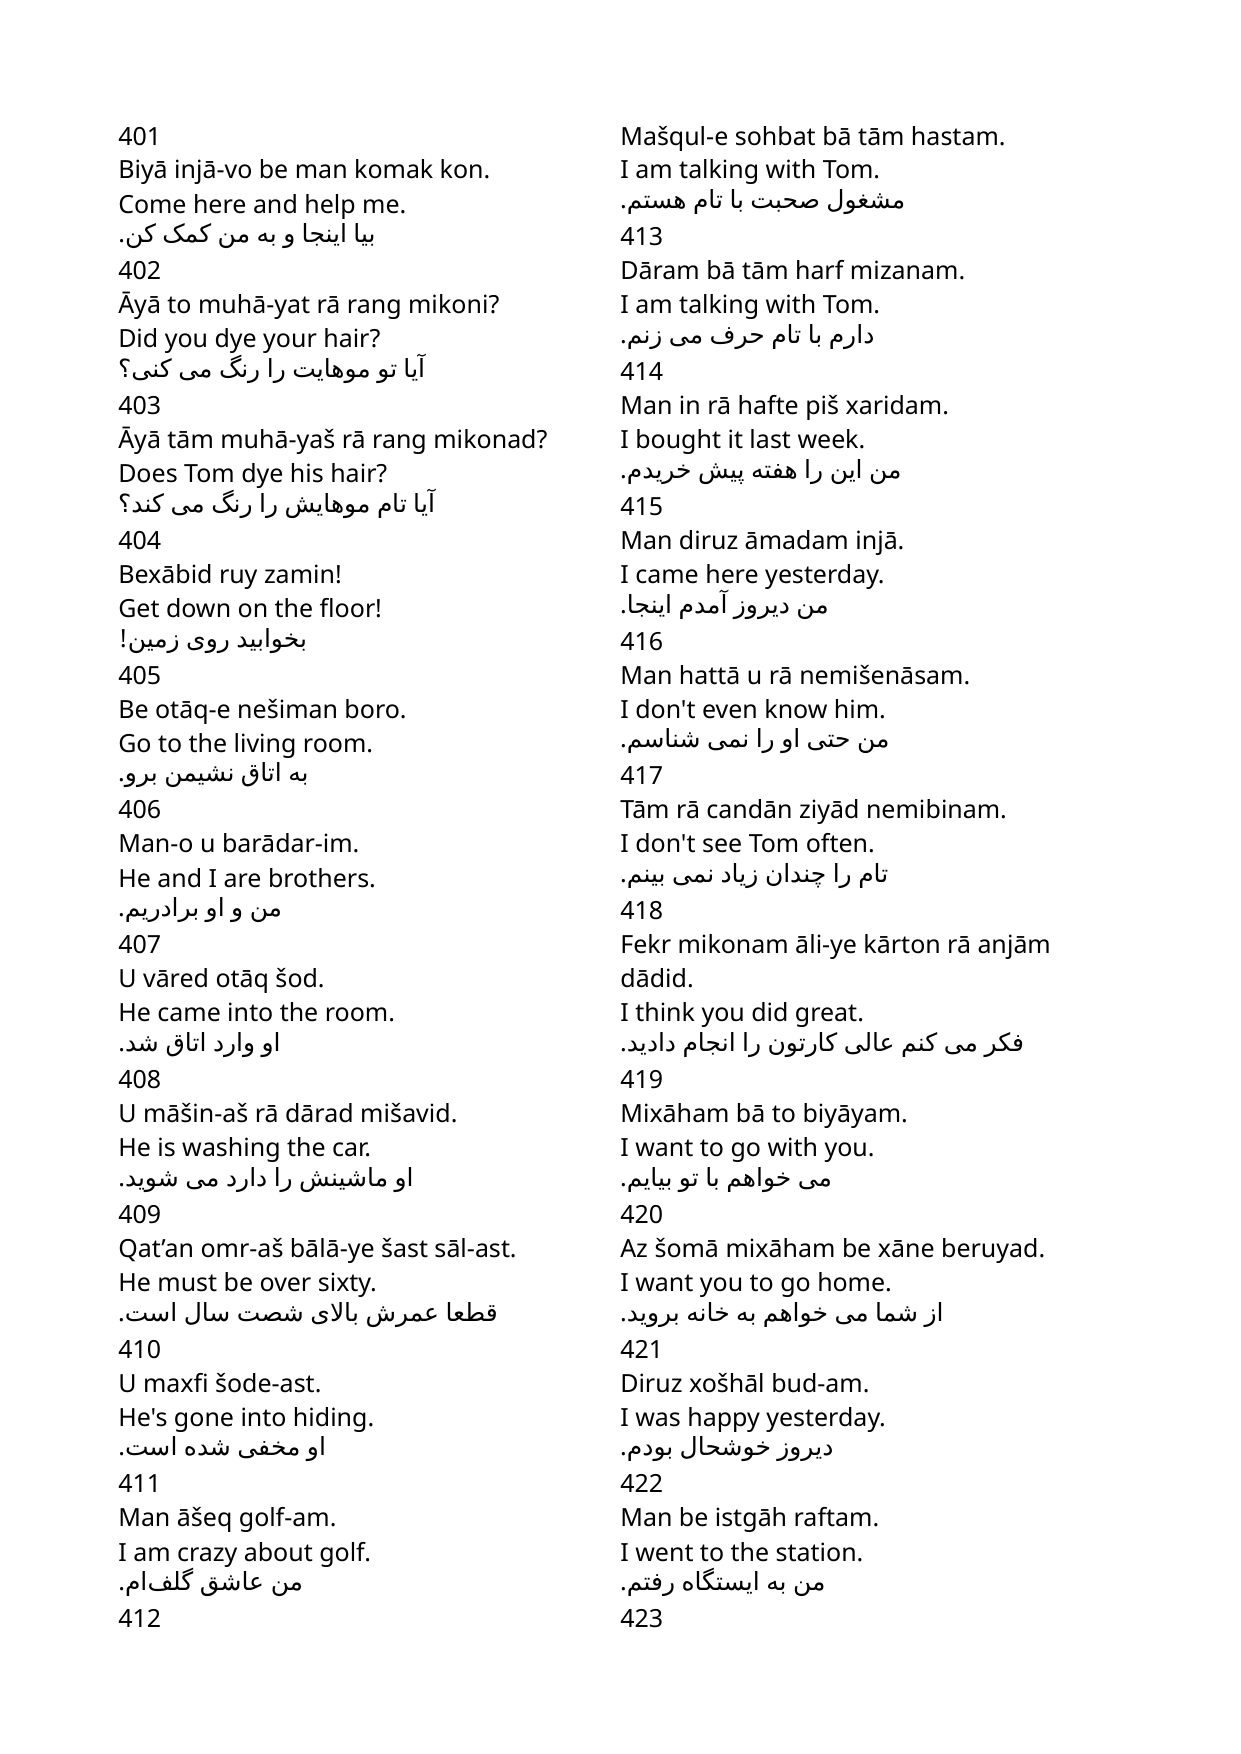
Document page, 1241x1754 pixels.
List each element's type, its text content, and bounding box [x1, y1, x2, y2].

text 418 [620, 893, 1122, 927]
text دارم با تام حرف می زنم. [620, 321, 1122, 354]
text Man diruz āmadam injā. [620, 522, 1122, 557]
text He came into the room. [118, 995, 620, 1029]
text 406 [118, 792, 620, 826]
text دیروز خوشحال بودم. [620, 1433, 1122, 1466]
text Tām rā candān ziyād nemi‌binam. [620, 792, 1122, 826]
text آیا تام موهایش را رنگ می کند؟ [118, 490, 620, 522]
text U maxfi šode-ast. [118, 1365, 620, 1399]
text مشغول صحبت با تام هستم. [620, 186, 1122, 219]
text Man in rā hafte piš xaridam. [620, 388, 1122, 422]
text I think you did great. [620, 995, 1122, 1029]
text من به ایستگاه رفتم. [620, 1568, 1122, 1601]
text 412 [118, 1601, 620, 1635]
text از شما می خواهم به خانه بروید. [620, 1299, 1122, 1331]
text فکر می کنم عالی کارتون را انجام دادید. [620, 1029, 1122, 1062]
text I want you to go home. [620, 1264, 1122, 1299]
text 402 [118, 253, 620, 287]
text بخوابید روی زمین! [118, 625, 620, 657]
text من و او برادریم. [118, 894, 620, 927]
text Does Tom dye his hair? [118, 456, 620, 490]
text I came here yesterday. [620, 557, 1122, 591]
text He's gone into hiding. [118, 1399, 620, 1433]
text Go to the living room. [118, 725, 620, 759]
text U māšin-aš rā dārad mi‌šavid. [118, 1096, 620, 1130]
text I am talking with Tom. [620, 152, 1122, 186]
text 414 [620, 354, 1122, 388]
text می خواهم با تو بیایم. [620, 1164, 1122, 1196]
text Āyā tām muhā-yaš rā rang mi‌konad? [118, 422, 620, 456]
text 422 [620, 1466, 1122, 1500]
text I don't even know him. [620, 691, 1122, 725]
text 405 [118, 657, 620, 691]
text Āyā to muhā-yat rā rang mi‌koni? [118, 287, 620, 321]
text I am talking with Tom. [620, 287, 1122, 321]
text 411 [118, 1466, 620, 1500]
text 423 [620, 1601, 1122, 1635]
text I am crazy about golf. [118, 1534, 620, 1568]
text 409 [118, 1196, 620, 1231]
text او وارد اتاق شد. [118, 1029, 620, 1062]
text 415 [620, 488, 1122, 522]
text من دیروز آمدم اینجا. [620, 591, 1122, 623]
text Qat’an omr-aš bālā-ye šast sāl-ast. [118, 1231, 620, 1264]
text I went to the station. [620, 1534, 1122, 1568]
text Did you dye your hair? [118, 321, 620, 355]
text Az šomā mi‌xāham be xāne beruyad. [620, 1231, 1122, 1264]
text بیا اینجا و به من کمک کن. [118, 220, 620, 253]
text Diruz xošhāl bud-am. [620, 1365, 1122, 1399]
text I don't see Tom often. [620, 826, 1122, 860]
text Mi‌xāham bā to biyāyam. [620, 1096, 1122, 1130]
text من این را هفته پیش خریدم. [620, 456, 1122, 488]
text 421 [620, 1331, 1122, 1365]
text قطعا عمرش بالای شصت سال است. [118, 1299, 620, 1331]
text Man be istgāh raftam. [620, 1500, 1122, 1534]
text به اتاق نشیمن برو. [118, 759, 620, 792]
text او ماشینش را دارد می شوید. [118, 1164, 620, 1196]
text 404 [118, 522, 620, 557]
text 407 [118, 927, 620, 961]
text Dāram bā tām harf mi‌zanam. [620, 253, 1122, 287]
text Fekr mi‌konam āli-ye kārton rā anjām dādid. [620, 927, 1122, 995]
text 410 [118, 1331, 620, 1365]
text I want to go with you. [620, 1130, 1122, 1164]
text I bought it last week. [620, 422, 1122, 456]
text آیا تو موهایت را رنگ می کنی؟ [118, 355, 620, 388]
text من حتی او را نمی شناسم. [620, 725, 1122, 758]
text Get down on the floor! [118, 591, 620, 625]
text 403 [118, 388, 620, 422]
text Come here and help me. [118, 186, 620, 220]
text He must be over sixty. [118, 1264, 620, 1299]
text Biyā injā-vo be man komak kon. [118, 152, 620, 186]
text 420 [620, 1196, 1122, 1231]
text 408 [118, 1062, 620, 1096]
text Be otāq-e nešiman boro. [118, 691, 620, 725]
text He and I are brothers. [118, 860, 620, 894]
text 401 [118, 118, 620, 152]
text Man āšeq golf-am. [118, 1500, 620, 1534]
text تام را چندان زیاد نمی بینم. [620, 860, 1122, 893]
text I was happy yesterday. [620, 1399, 1122, 1433]
text Bexābid ruy zamin! [118, 557, 620, 591]
text U vāred otāq šod. [118, 961, 620, 995]
text من عاشق گلف‌ام. [118, 1568, 620, 1601]
text Mašqul-e sohbat bā tām hastam. [620, 118, 1122, 152]
text 416 [620, 623, 1122, 657]
text او مخفی شده است. [118, 1433, 620, 1466]
text 417 [620, 758, 1122, 792]
text Man-o u barādar-im. [118, 826, 620, 860]
text 413 [620, 219, 1122, 253]
text Man hattā u rā nemi‌šenāsam. [620, 657, 1122, 691]
text 419 [620, 1062, 1122, 1096]
text He is washing the car. [118, 1130, 620, 1164]
